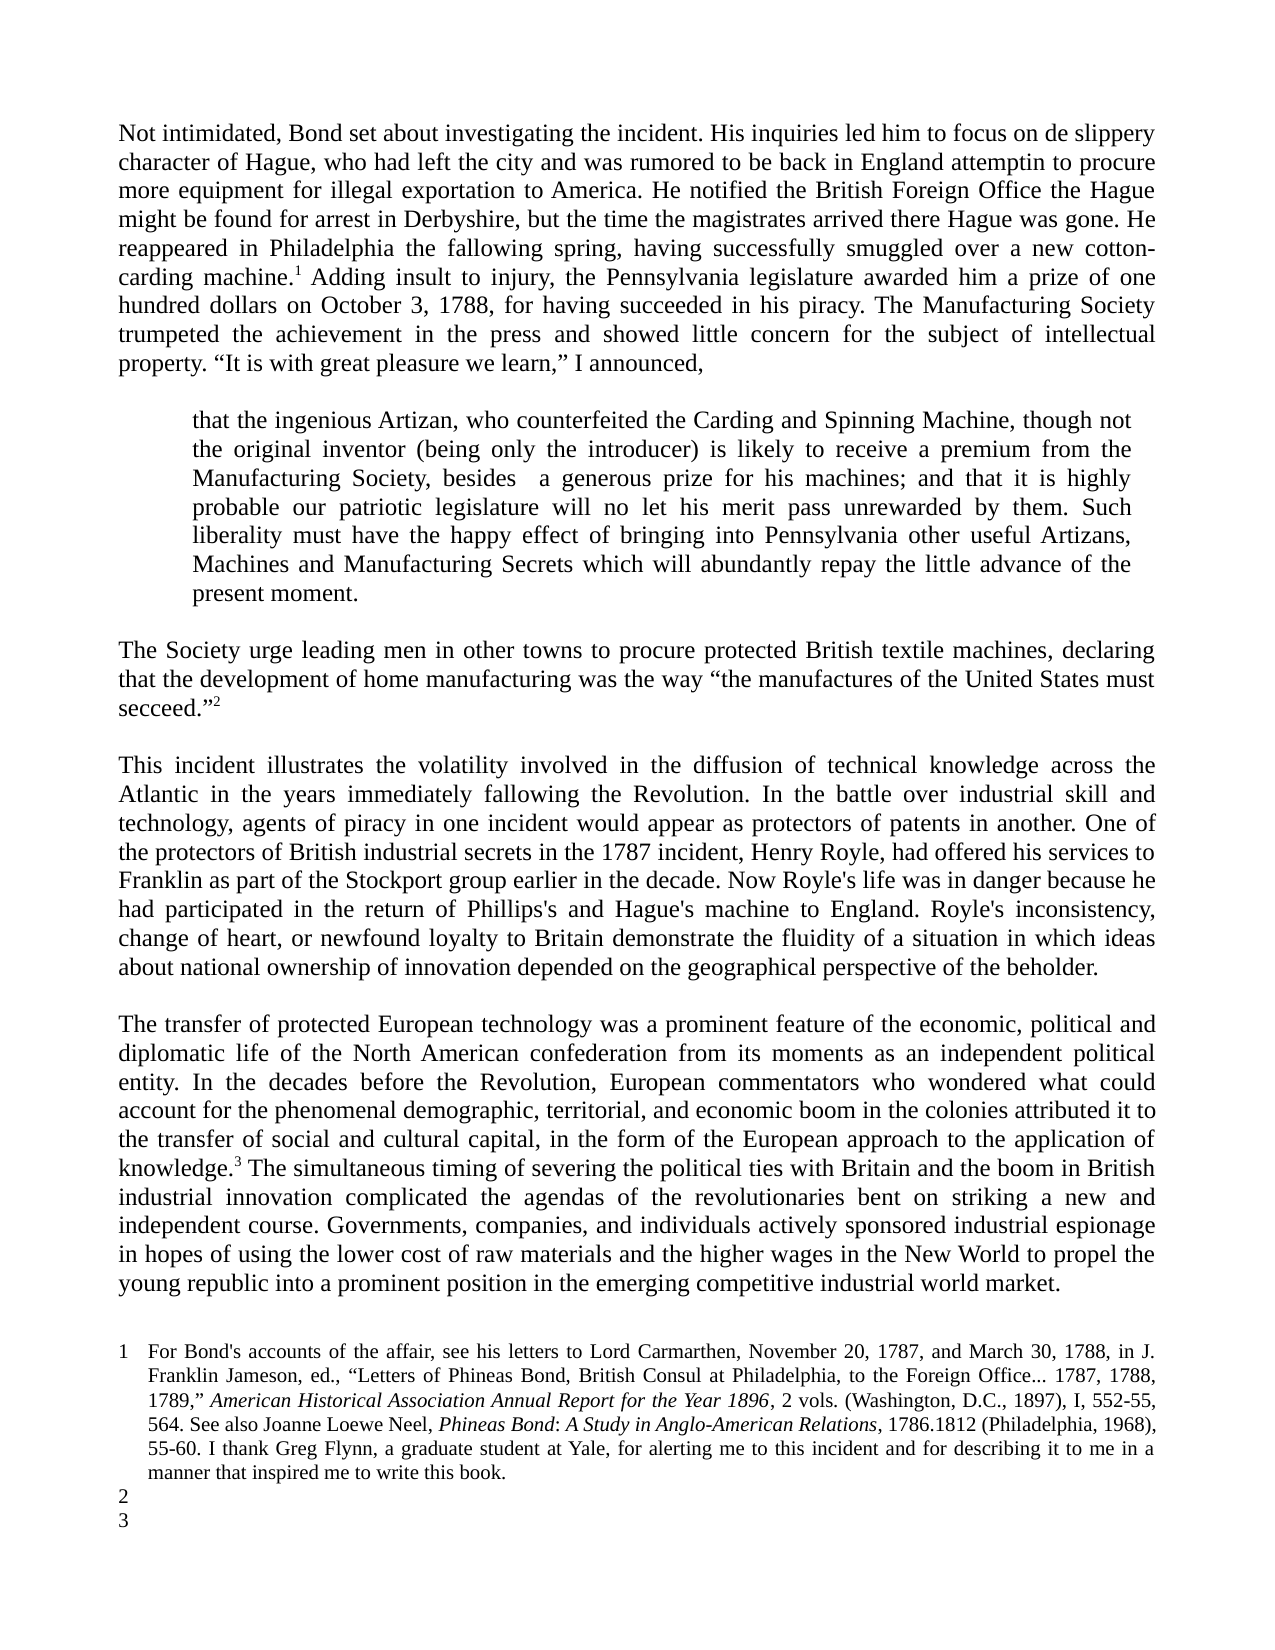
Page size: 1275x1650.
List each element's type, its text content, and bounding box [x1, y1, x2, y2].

text The Society urge leading men in other towns to procure protected British textile machines, declaring that the development of home manufacturing was the way “the manufactures of the United States must secceed.” [118, 636, 1157, 722]
text This incident illustrates the volatility involved in the diffusion of technical knowledge across the Atlantic in the years immediately fallowing the Revolution. In the battle over industrial skill and technology, agents of piracy in one incident would appear as protectors of patents in another. One of the protectors of British industrial secrets in the 1787 incident, Henry Royle, had offered his services to Franklin as part of the Stockport group earlier in the decade. Now Royle's life was in danger because he had participated in the return of Phillips's and Hague's machine to England. Royle's inconsistency, change of heart, or newfound loyalty to Britain demonstrate the fluidity of a situation in which ideas about national ownership of innovation depended on the geographical perspective of the beholder. [118, 751, 1157, 981]
text The transfer of protected European technology was a prominent feature of the economic, political and diplomatic life of the North American confederation from its moments as an independent political entity. In the decades before the Revolution, European commentators who wondered what could account for the phenomenal demographic, territorial, and economic boom in the colonies attributed it to the transfer of social and cultural capital, in the form of the European approach to the application of knowledge. The simultaneous timing of severing the political ties with Britain and the boom in British industrial innovation complicated the agendas of the revolutionaries bent on striking a new and independent course. Governments, companies, and individuals actively sponsored industrial espionage in hopes of using the lower cost of raw materials and the higher wages in the New World to propel the young republic into a prominent position in the emerging competitive industrial world market. [118, 1009, 1157, 1297]
text that the ingenious Artizan, who counterfeited the Carding and Spinning Machine, though not the original inventor (being only the introducer) is likely to receive a premium from the Manufacturing Society, besides a generous prize for his machines; and that it is highly probable our patriotic legislature will no let his merit pass unrewarded by them. Such liberality must have the happy effect of bringing into Pennsylvania other useful Artizans, Machines and Manufacturing Secrets which will abundantly repay the little advance of the present moment. [192, 406, 1133, 607]
text Not intimidated, Bond set about investigating the incident. His inquiries led him to focus on de slippery character of Hague, who had left the city and was rumored to be back in England attemptin to procure more equipment for illegal exportation to America. He notified the British Foreign Office the Hague might be found for arrest in Derbyshire, but the time the magistrates arrived there Hague was gone. He reappeared in Philadelphia the fallowing spring, having successfully smuggled over a new cotton-carding machine. Adding insult to injury, the Pennsylvania legislature awarded him a prize of one hundred dollars on October 3, 1788, for having succeeded in his piracy. The Manufacturing Society trumpeted the achievement in the press and showed little concern for the subject of intellectual property. “It is with great pleasure we learn,” I announced, [118, 118, 1157, 377]
text For Bond's accounts of the affair, see his letters to Lord Carmarthen, November 20, 1787, and March 30, 1788, in J. Franklin Jameson, ed., “Letters of Phineas Bond, British Consul at Philadelphia, to the Foreign Office... 1787, 1788, 1789,” American Historical Association Annual Report for the Year 1896, 2 vols. (Washington, D.C., 1897), I, 552-55, 564. See also Joanne Loewe Neel, Phineas Bond: A Study in Anglo-American Relations, 1786.1812 (Philadelphia, 1968), 55-60. I thank Greg Flynn, a graduate student at Yale, for alerting me to this incident and for describing it to me in a manner that inspired me to write this book. [118, 1339, 1157, 1484]
